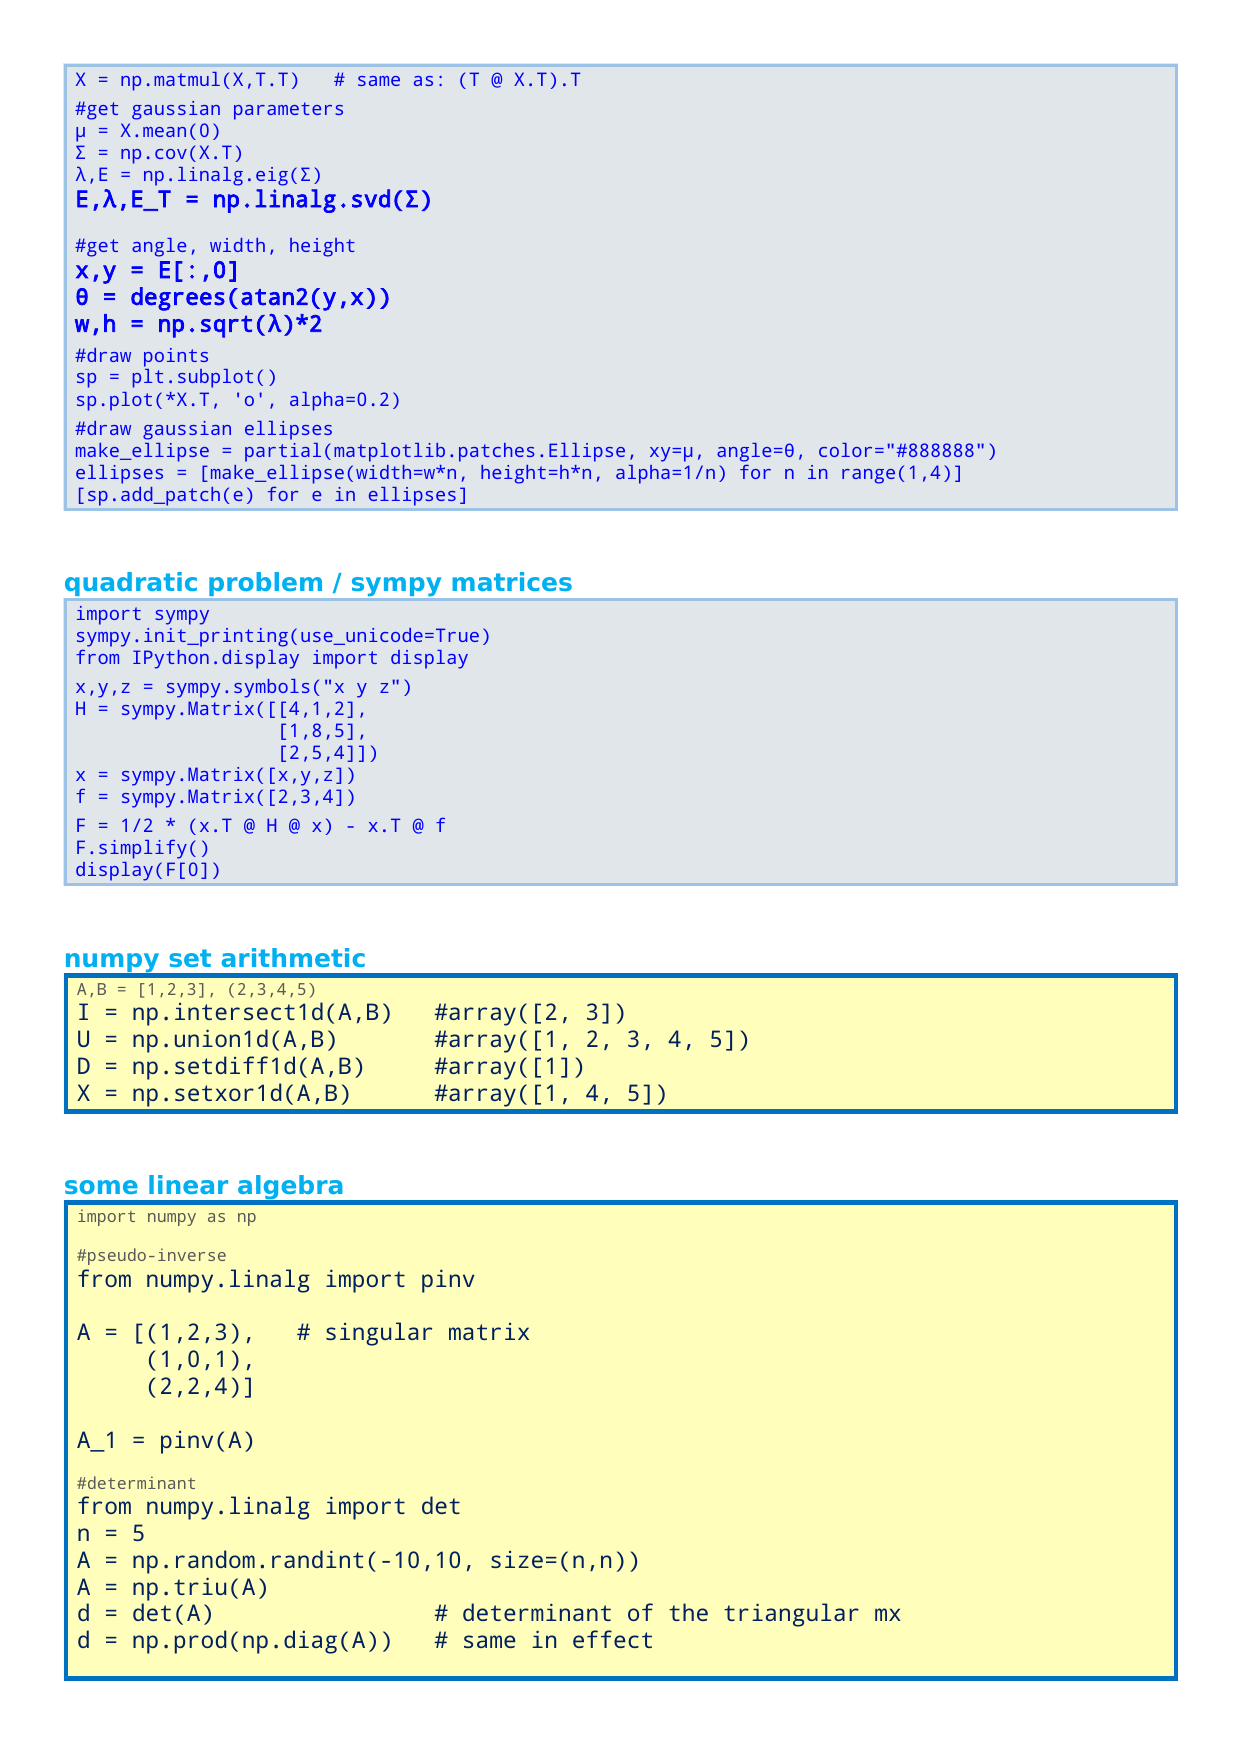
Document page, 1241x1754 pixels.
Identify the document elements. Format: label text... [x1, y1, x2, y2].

text from numpy.linalg import det [68, 1486, 1174, 1513]
title some linear algebra [63, 1171, 1178, 1200]
text ellipses = [make_ellipse(width=w*n, height=h*n, alpha=1/n) for n in range(1,4)] [67, 457, 1175, 478]
text d = np.prod(np.diag(A)) # same in effect [68, 1621, 1174, 1648]
text λ,E = np.linalg.eig(Σ) [67, 159, 1175, 181]
text x,y,z = sympy.symbols("x y z") [67, 671, 1175, 693]
text #get angle, width, height [67, 229, 1175, 251]
text from numpy.linalg import pinv [68, 1259, 1174, 1286]
text [1,8,5], [67, 715, 1175, 737]
text A_1 = pinv(A) [68, 1420, 1174, 1447]
text f = sympy.Matrix([2,3,4]) [67, 781, 1175, 803]
text make_ellipse = partial(matplotlib.patches.Ellipse, xy=μ, angle=θ, color="#888888") [67, 434, 1175, 457]
text d = det(A) # determinant of the triangular mx [68, 1594, 1174, 1621]
text #determinant [68, 1467, 1174, 1486]
title quadratic problem / sympy matrices [63, 568, 1178, 598]
text I = np.intersect1d(A,B) #array([2, 3]) [68, 993, 1174, 1019]
title numpy set arithmetic [63, 944, 1178, 973]
text E,λ,E_T = np.linalg.svd(Σ) [67, 181, 1175, 207]
text sp.plot(*X.T, 'o', alpha=0.2) [67, 383, 1175, 405]
text n = 5 [68, 1513, 1174, 1540]
text display(F[0]) [67, 854, 1175, 883]
text import numpy as np [68, 1205, 1174, 1220]
text A = np.random.randint(-10,10, size=(n,n)) [68, 1540, 1174, 1567]
text import sympy [67, 601, 1175, 619]
text [2,5,4]]) [67, 737, 1175, 759]
text x = sympy.Matrix([x,y,z]) [67, 759, 1175, 781]
text #get gaussian parameters [67, 93, 1175, 115]
text D = np.setdiff1d(A,B) #array([1]) [68, 1046, 1174, 1073]
text U = np.union1d(A,B) #array([1, 2, 3, 4, 5]) [68, 1019, 1174, 1046]
text A,B = [1,2,3], (2,3,4,5) [68, 978, 1174, 993]
text A = [(1,2,3), # singular matrix [68, 1313, 1174, 1340]
text F.simplify() [67, 832, 1175, 854]
text [sp.add_patch(e) for e in ellipses] [67, 478, 1175, 508]
text sympy.init_printing(use_unicode=True) [67, 619, 1175, 642]
text #draw gaussian ellipses [67, 413, 1175, 434]
text #draw points [67, 339, 1175, 361]
text (2,2,4)] [68, 1367, 1174, 1393]
text A = np.triu(A) [68, 1567, 1174, 1594]
text θ = degrees(atan2(y,x)) [67, 278, 1175, 305]
text H = sympy.Matrix([[4,1,2], [67, 693, 1175, 715]
text w,h = np.sqrt(λ)*2 [67, 305, 1175, 332]
text μ = X.mean(0) [67, 115, 1175, 137]
text F = 1/2 * (x.T @ H @ x) - x.T @ f [67, 810, 1175, 832]
text Σ = np.cov(X.T) [67, 137, 1175, 159]
text (1,0,1), [68, 1340, 1174, 1367]
text #pseudo-inverse [68, 1239, 1174, 1259]
text X = np.matmul(X,T.T) # same as: (T @ X.T).T [67, 67, 1175, 85]
text X = np.setxor1d(A,B) #array([1, 4, 5]) [68, 1073, 1174, 1109]
text from IPython.display import display [67, 642, 1175, 663]
text x,y = E[:,0] [67, 251, 1175, 278]
text sp = plt.subplot() [67, 361, 1175, 383]
